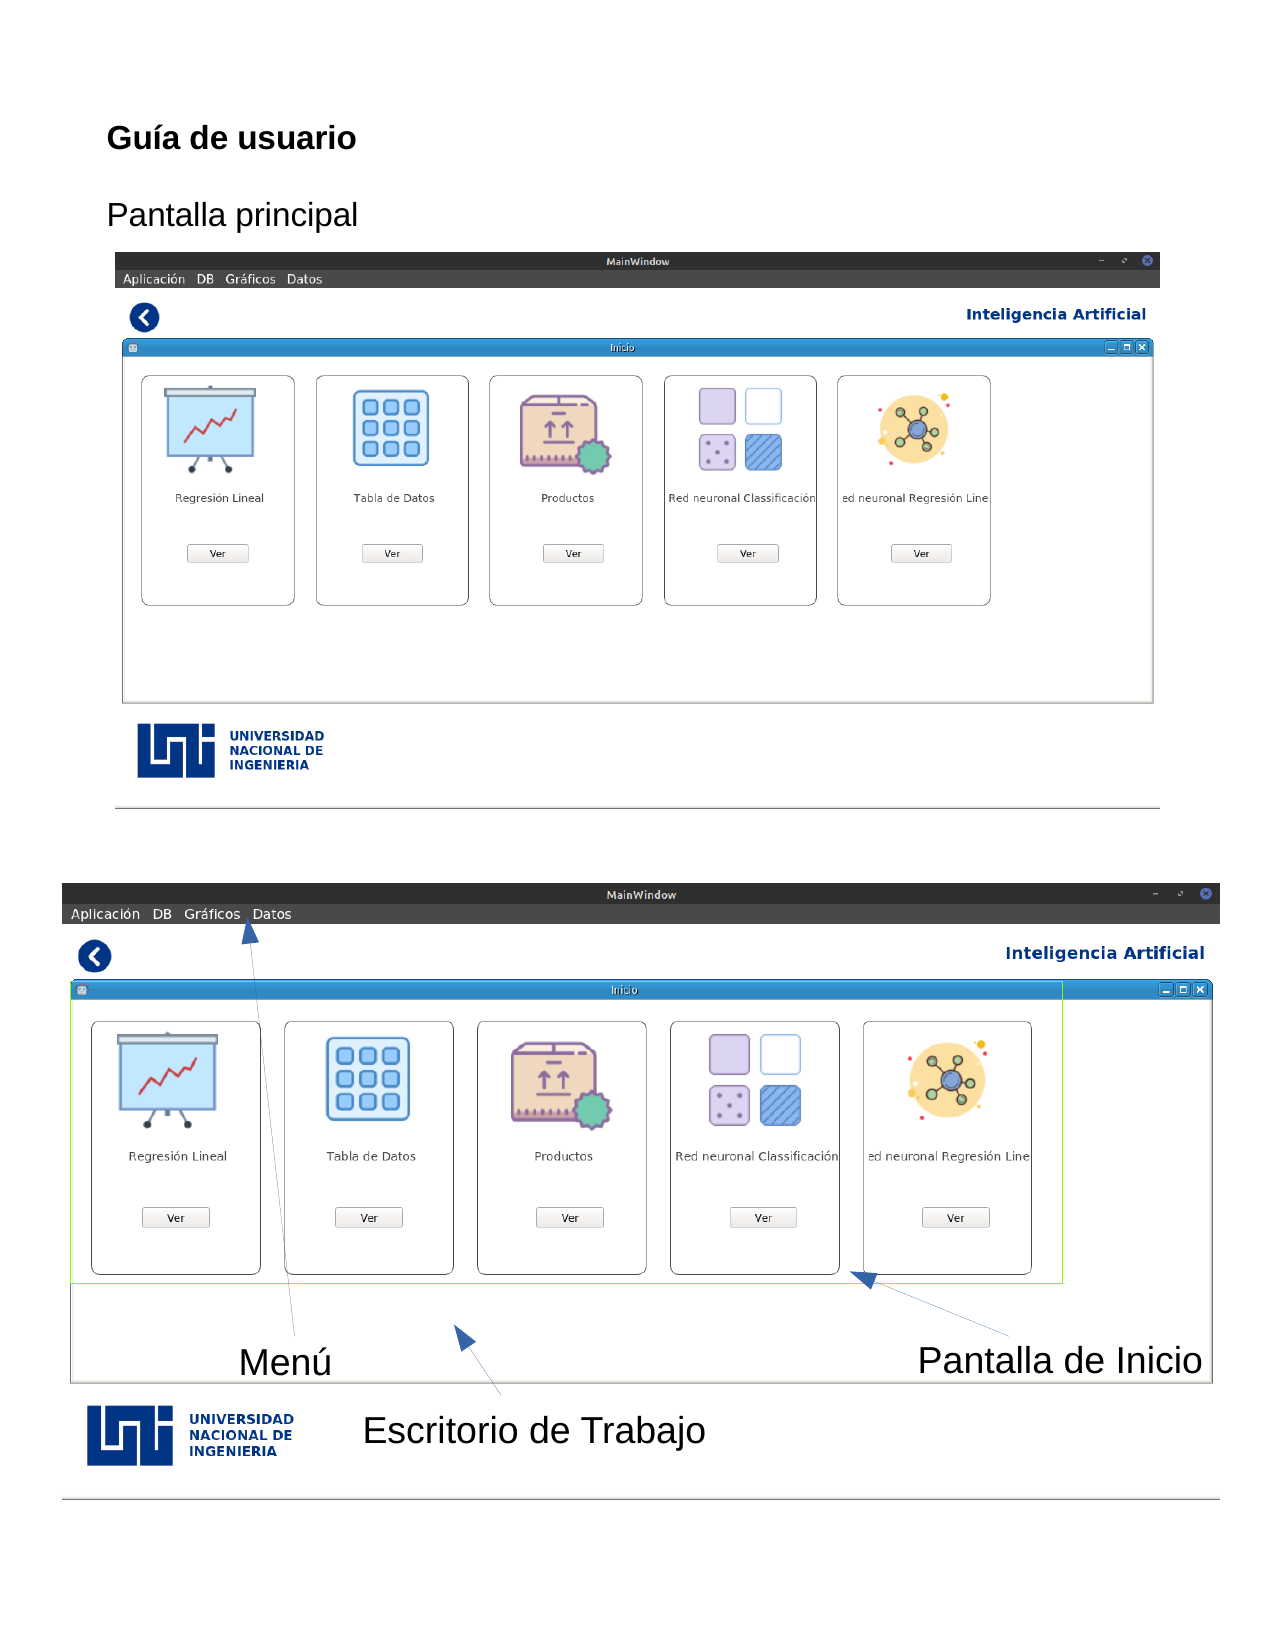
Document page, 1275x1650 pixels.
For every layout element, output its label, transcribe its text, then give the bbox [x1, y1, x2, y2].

subtitle Guía de usuario [106, 118, 1151, 157]
text Pantalla principal [106, 195, 1151, 234]
picture [115, 252, 1160, 809]
picture [62, 883, 1220, 1500]
